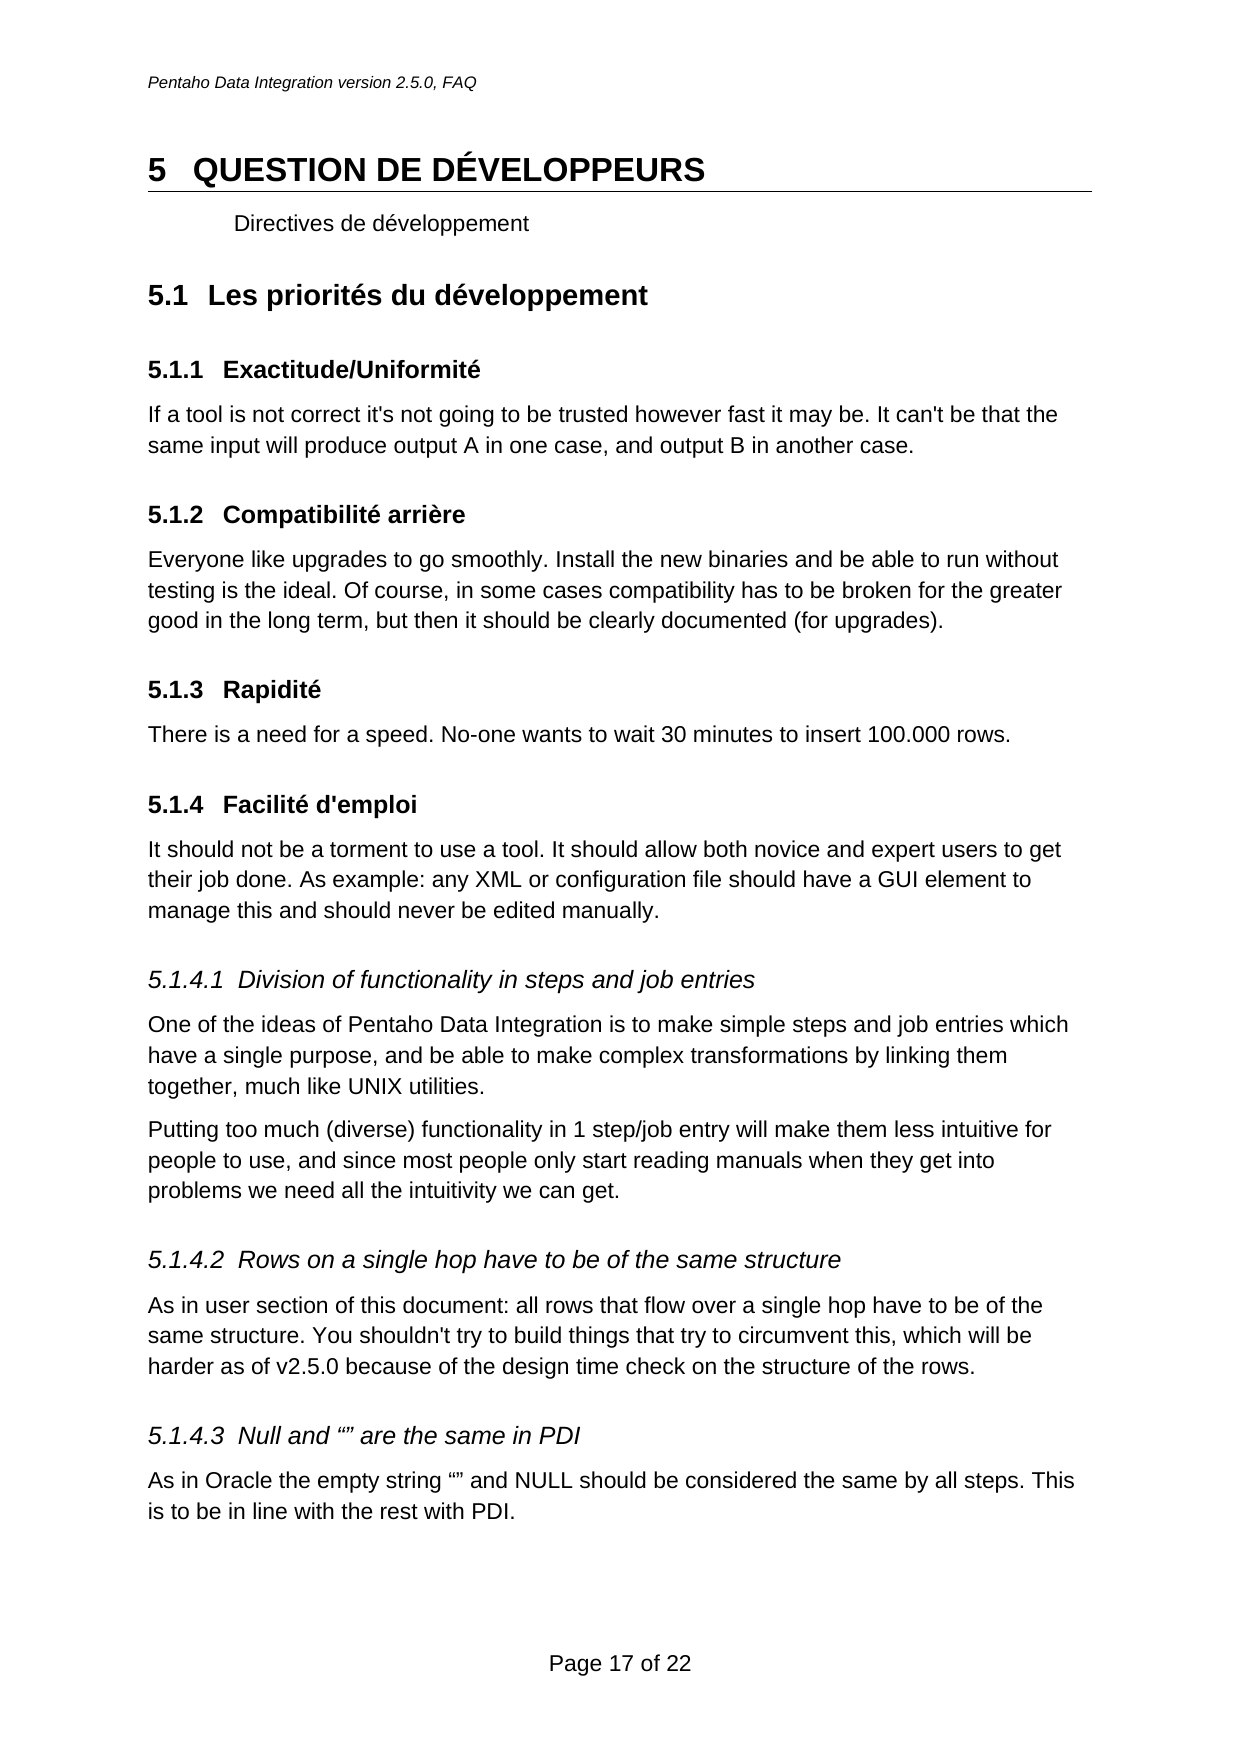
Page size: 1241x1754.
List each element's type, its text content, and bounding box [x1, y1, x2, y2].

subtitle Question de développeurs [148, 152, 1092, 191]
text One of the ideas of Pentaho Data Integration is to make simple steps and job entries which have a single purpose, and be able to make complex transformations by linking them together, much like UNIX utilities. [148, 1012, 1092, 1099]
subtitle Compatibilité arrière [148, 501, 1092, 528]
subtitle Null and “” are the same in PDI [148, 1422, 1092, 1450]
subtitle Division of functionality in steps and job entries [148, 966, 1092, 994]
text If a tool is not correct it's not going to be trusted however fast it may be. It can't be that the same input will produce output A in one case, and output B in another case. [148, 402, 1092, 458]
text As in user section of this document: all rows that flow over a single hop have to be of the same structure. You shouldn't try to build things that try to circumvent this, which will be harder as of v2.5.0 because of the design time check on the structure of the rows. [148, 1292, 1092, 1379]
text Putting too much (diverse) functionality in 1 step/job entry will make them less intuitive for people to use, and since most people only start reading manuals when they get into problems we need all the intuitivity we can get. [148, 1117, 1092, 1204]
subtitle Exactitude/Uniformité [148, 356, 1092, 384]
subtitle Les priorités du développement [148, 279, 1092, 312]
text As in Oracle the empty string “” and NULL should be considered the same by all steps. This is to be in line with the rest with PDI. [148, 1468, 1092, 1524]
subtitle Facilité d'emploi [148, 790, 1092, 818]
text It should not be a torment to use a tool. It should allow both novice and expert users to get their job done. As example: any XML or configuration file should have a GUI element to manage this and should never be edited manually. [148, 836, 1092, 923]
text Directives de développement [178, 211, 1092, 237]
subtitle Rapidité [148, 676, 1092, 704]
subtitle Rows on a single hop have to be of the same structure [148, 1246, 1092, 1274]
text Everyone like upgrades to go smoothly. Install the new binaries and be able to run without testing is the ideal. Of course, in some cases compatibility has to be broken for the greater good in the long term, but then it should be clearly documented (for upgrades). [148, 547, 1092, 634]
text There is a need for a speed. No-one wants to wait 30 minutes to insert 100.000 rows. [148, 722, 1092, 748]
